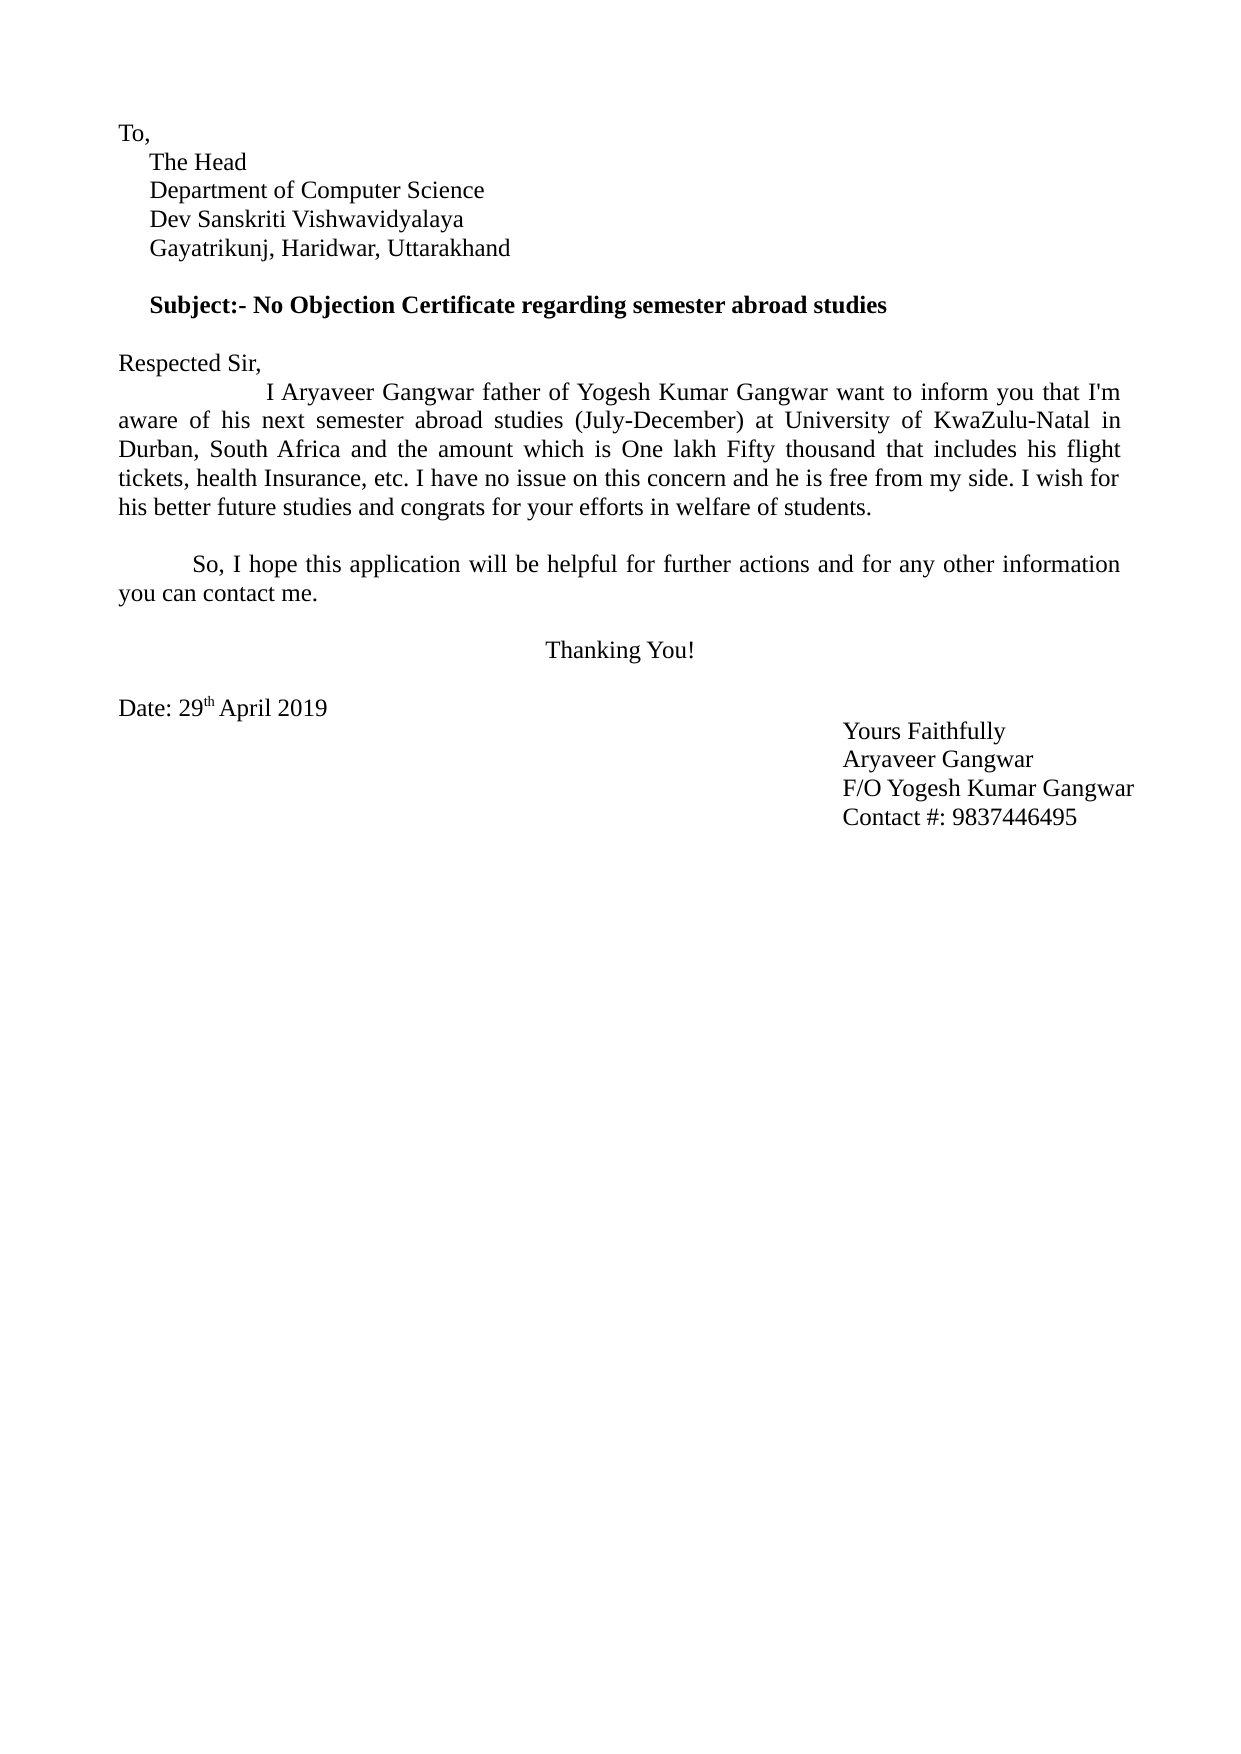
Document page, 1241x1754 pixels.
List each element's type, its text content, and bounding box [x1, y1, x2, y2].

text So, I hope this application will be helpful for further actions and for any other information you can contact me. [118, 549, 1122, 607]
text Department of Computer Science [118, 176, 1122, 204]
text Dev Sanskriti Vishwavidyalaya [118, 204, 1122, 233]
text Thanking You! [118, 636, 1122, 664]
text Subject:- No Objection Certificate regarding semester abroad studies [118, 291, 1122, 319]
text Gayatrikunj, Haridwar, Uttarakhand [118, 233, 1122, 262]
text Respected Sir, [118, 348, 1122, 377]
text I Aryaveer Gangwar father of Yogesh Kumar Gangwar want to inform you that I'm aware of his next semester abroad studies (July-December) at University of KwaZulu-Natal in Durban, South Africa and the amount which is One lakh Fifty thousand that includes his flight tickets, health Insurance, etc. I have no issue on this concern and he is free from my side. I wish for his better future studies and congrats for your efforts in welfare of students. [118, 377, 1122, 521]
text To, [118, 118, 1122, 147]
text The Head [118, 147, 1122, 176]
text Date: 29th April 2019 [118, 693, 1122, 722]
